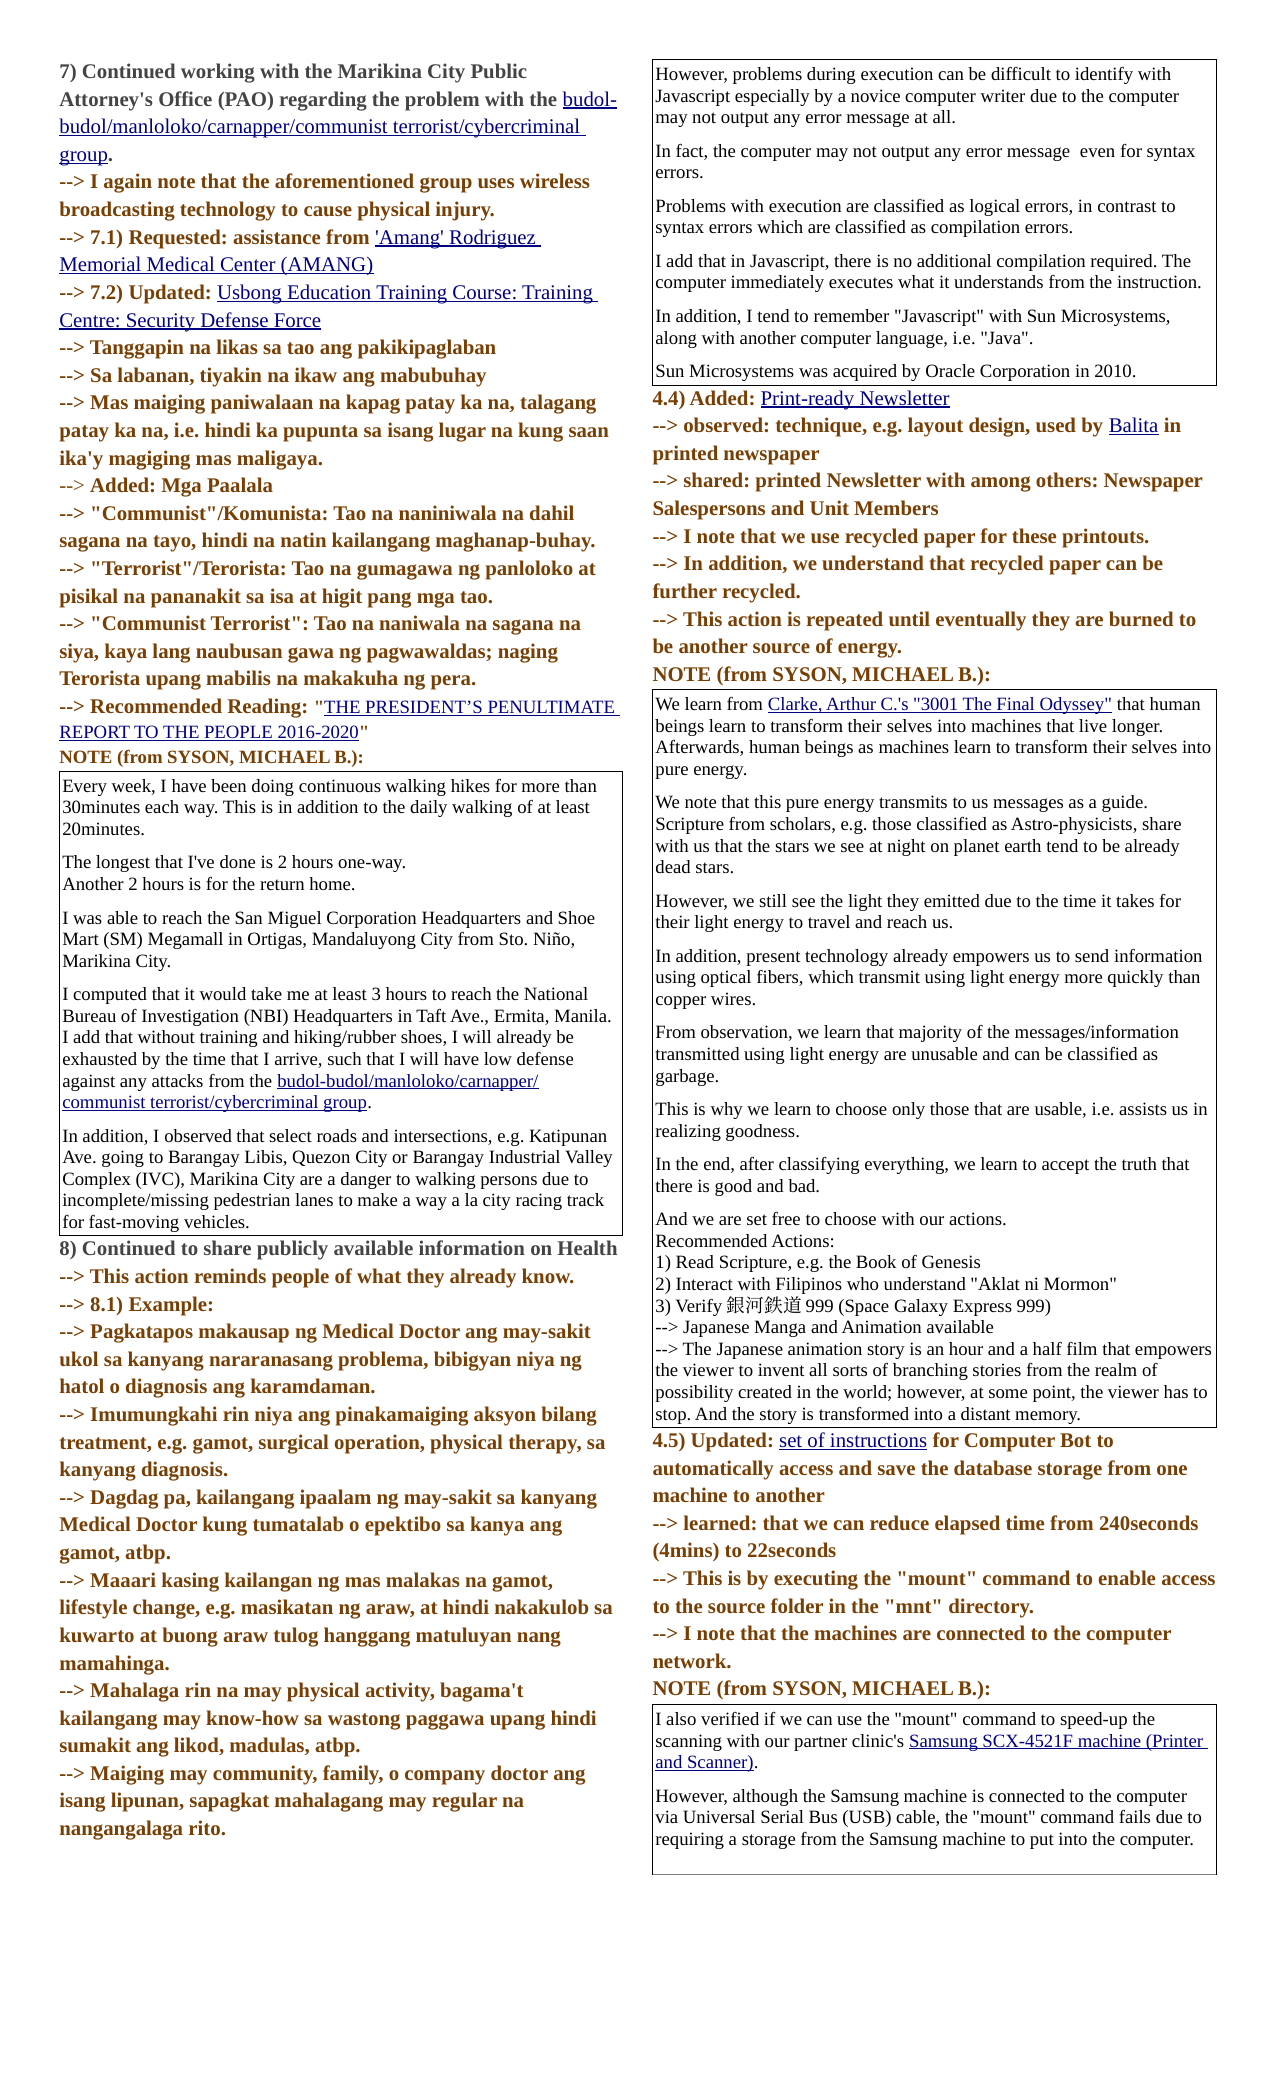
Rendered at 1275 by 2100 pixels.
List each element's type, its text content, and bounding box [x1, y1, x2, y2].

text --> learned: that we can reduce elapsed time from 240seconds (4mins) to 22seconds [652, 1511, 1216, 1562]
text --> I again note that the aforementioned group uses wireless broadcasting technology to cause physical injury. [59, 169, 623, 221]
text --> Added: Mga Paalala --> "Communist"/Komunista: Tao na naniniwala na dahil sagana na tayo, hindi na natin kailangang maghanap-buhay. --> "Terrorist"/Terorista: Tao na gumagawa ng panloloko at pisikal na pananakit sa isa at higit pang mga tao. --> "Communist Terrorist": Tao na naniwala na sagana na siya, kaya lang naubusan gawa ng pagwawaldas; naging Terorista upang mabilis na makakuha ng pera. [59, 473, 623, 690]
text --> 8.1) Example: [59, 1292, 623, 1316]
text 4.5) Updated: set of instructions for Computer Bot to automatically access and save the database storage from one machine to another [652, 1428, 1216, 1507]
table_header Every week, I have been doing continuous walking hikes for more than 30minutes each way. This is in addition to the daily walking of at least 20minutes. The longest that I've done is 2 hours one-way. Another 2 hours is for the return home. I was able to reach the San Miguel Corporation Headquarters and Shoe Mart (SM) Megamall in Ortigas, Mandaluyong City from Sto. Niño, Marikina City. I computed that it would take me at least 3 hours to reach the National Bureau of Investigation (NBI) Headquarters in Taft Ave., Ermita, Manila. I add that without training and hiking/rubber shoes, I will already be exhausted by the time that I arrive, such that I will have low defense against any attacks from the budol-budol/manloloko/carnapper/ communist terrorist/cybercriminal group. In addition, I observed that select roads and intersections, e.g. Katipunan Ave. going to Barangay Libis, Quezon City or Barangay Industrial Valley Complex (IVC), Marikina City are a danger to walking persons due to incomplete/missing pedestrian lanes to make a way a la city racing track for fast-moving vehicles. [60, 772, 622, 1235]
text --> Recommended Reading: "THE PRESIDENT’S PENULTIMATE REPORT TO THE PEOPLE 2016-2020" [59, 694, 623, 743]
text --> I note that we use recycled paper for these printouts. [652, 524, 1216, 548]
text --> 7.2) Updated: Usbong Education Training Course: Training Centre: Security Defense Force [59, 280, 623, 332]
text --> Pagkatapos makausap ng Medical Doctor ang may-sakit ukol sa kanyang nararanasang problema, bibigyan niya ng hatol o diagnosis ang karamdaman. --> Imumungkahi rin niya ang pinakamaiging aksyon bilang treatment, e.g. gamot, surgical operation, physical therapy, sa kanyang diagnosis. --> Dagdag pa, kailangang ipaalam ng may-sakit sa kanyang Medical Doctor kung tumatalab o epektibo sa kanya ang gamot, atbp. --> Maaari kasing kailangan ng mas malakas na gamot, lifestyle change, e.g. masikatan ng araw, at hindi nakakulob sa kuwarto at buong araw tulog hanggang matuluyan nang mamahinga. --> Mahalaga rin na may physical activity, bagama't kailangang may know-how sa wastong paggawa upang hindi sumakit ang likod, madulas, atbp. --> Maiging may community, family, o company doctor ang isang lipunan, sapagkat mahalagang may regular na nangangalaga rito. [59, 1319, 623, 1868]
text 7) Continued working with the Marikina City Public Attorney's Office (PAO) regarding the problem with the budol-budol/manloloko/carnapper/communist terrorist/cybercriminal group. [59, 59, 623, 166]
text --> Sa labanan, tiyakin na ikaw ang mabubuhay [59, 363, 623, 387]
text --> 7.1) Requested: assistance from 'Amang' Rodriguez Memorial Medical Center (AMANG) [59, 225, 623, 276]
text --> shared: printed Newsletter with among others: Newspaper Salespersons and Unit Members [652, 468, 1216, 520]
text --> In addition, we understand that recycled paper can be further recycled. [652, 551, 1216, 603]
text --> Mas maiging paniwalaan na kapag patay ka na, talagang patay ka na, i.e. hindi ka pupunta sa isang lugar na kung saan ika'y magiging mas maligaya. [59, 390, 623, 469]
table_header We learn from Clarke, Arthur C.'s "3001 The Final Odyssey" that human beings learn to transform their selves into machines that live longer. Afterwards, human beings as machines learn to transform their selves into pure energy. We note that this pure energy transmits to us messages as a guide. Scripture from scholars, e.g. those classified as Astro-physicists, share with us that the stars we see at night on planet earth tend to be already dead stars. However, we still see the light they emitted due to the time it takes for their light energy to travel and reach us. In addition, present technology already empowers us to send information using optical fibers, which transmit using light energy more quickly than copper wires. From observation, we learn that majority of the messages/information transmitted using light energy are unusable and can be classified as garbage. This is why we learn to choose only those that are usable, i.e. assists us in realizing goodness. In the end, after classifying everything, we learn to accept the truth that there is good and bad. And we are set free to choose with our actions. Recommended Actions: 1) Read Scripture, e.g. the Book of Genesis 2) Interact with Filipinos who understand "Aklat ni Mormon" 3) Verify 銀河鉄道999 (Space Galaxy Express 999) --> Japanese Manga and Animation available --> The Japanese animation story is an hour and a half film that empowers the viewer to invent all sorts of branching stories from the realm of possibility created in the world; however, at some point, the viewer has to stop. And the story is transformed into a distant memory. [653, 690, 1216, 1427]
table_header However, problems during execution can be difficult to identify with Javascript especially by a novice computer writer due to the computer may not output any error message at all. In fact, the computer may not output any error message even for syntax errors. Problems with execution are classified as logical errors, in contrast to syntax errors which are classified as compilation errors. I add that in Javascript, there is no additional compilation required. The computer immediately executes what it understands from the instruction. In addition, I tend to remember "Javascript" with Sun Microsystems, along with another computer language, i.e. "Java". Sun Microsystems was acquired by Oracle Corporation in 2010. [653, 60, 1216, 384]
text NOTE (from SYSON, MICHAEL B.): [652, 1676, 1216, 1700]
text --> This action reminds people of what they already know. [59, 1264, 623, 1288]
text --> This is by executing the "mount" command to enable access to the source folder in the "mnt" directory. [652, 1566, 1216, 1618]
text NOTE (from SYSON, MICHAEL B.): [652, 662, 1216, 686]
text --> observed: technique, e.g. layout design, used by Balita in printed newspaper [652, 413, 1216, 465]
text 4.4) Added: Print-ready Newsletter [652, 386, 1216, 410]
table_header I also verified if we can use the "mount" command to speed-up the scanning with our partner clinic's Samsung SCX-4521F machine (Printer and Scanner). However, although the Samsung machine is connected to the computer via Universal Serial Bus (USB) cable, the "mount" command fails due to requiring a storage from the Samsung machine to put into the computer. [653, 1705, 1216, 1874]
text --> This action is repeated until eventually they are burned to be another source of energy. [652, 606, 1216, 658]
text 8) Continued to share publicly available information on Health [59, 1236, 623, 1260]
text --> I note that the machines are connected to the computer network. [652, 1621, 1216, 1673]
text NOTE (from SYSON, MICHAEL B.): [59, 746, 623, 768]
text --> Tanggapin na likas sa tao ang pakikipaglaban [59, 335, 623, 359]
